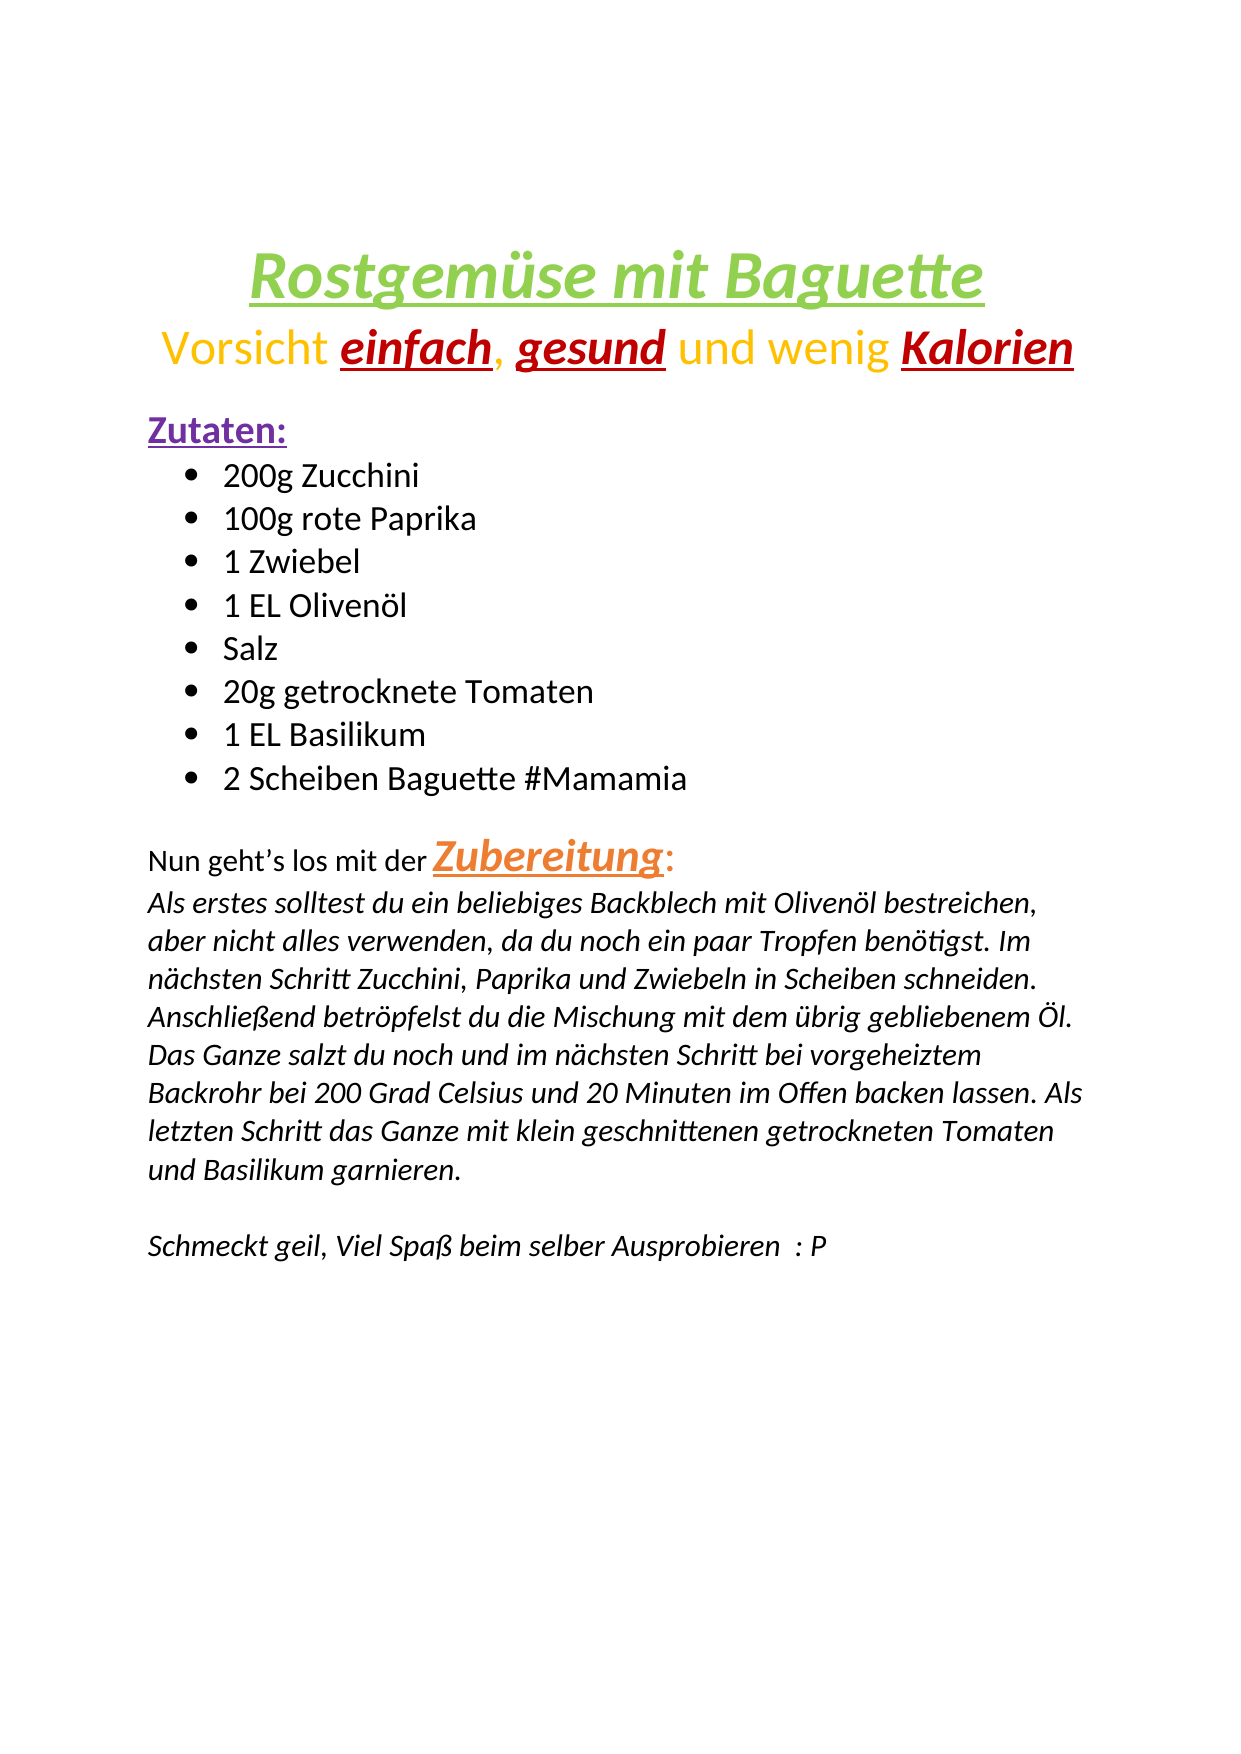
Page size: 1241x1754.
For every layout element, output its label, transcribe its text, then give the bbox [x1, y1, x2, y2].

list 2 Scheiben Baguette #Mamamia [185, 756, 1093, 799]
text Nun geht’s los mit der Zubereitung: [148, 827, 1093, 883]
list 100g rote Paprika [185, 496, 1093, 539]
text Zutaten: [148, 404, 1093, 453]
list 20g getrocknete Tomaten [185, 669, 1093, 712]
list 1 EL Basilikum [185, 712, 1093, 756]
list Salz [185, 626, 1093, 669]
text Als erstes solltest du ein beliebiges Backblech mit Olivenöl bestreichen, aber nicht alles verwenden, da du noch ein paar Tropfen benötigst. Im nächsten Schritt Zucchini, Paprika und Zwiebeln in Scheiben schneiden. Anschließend betröpfelst du die Mischung mit dem übrig gebliebenem Öl. Das Ganze salzt du noch und im nächsten Schritt bei vorgeheiztem Backrohr bei 200 Grad Celsius und 20 Minuten im Offen backen lassen. Als letzten Schritt das Ganze mit klein geschnittenen getrockneten Tomaten und Basilikum garnieren. [148, 883, 1093, 1188]
text Vorsicht einfach, gesund und wenig Kalorien [148, 316, 1093, 377]
text Schmeckt geil, Viel Spaß beim selber Ausprobieren : P [148, 1226, 1093, 1264]
list 1 EL Olivenöl [185, 583, 1093, 626]
list 200g Zucchini [185, 453, 1093, 496]
text Rostgemüse mit Baguette [148, 232, 1093, 316]
list 1 Zwiebel [185, 539, 1093, 583]
